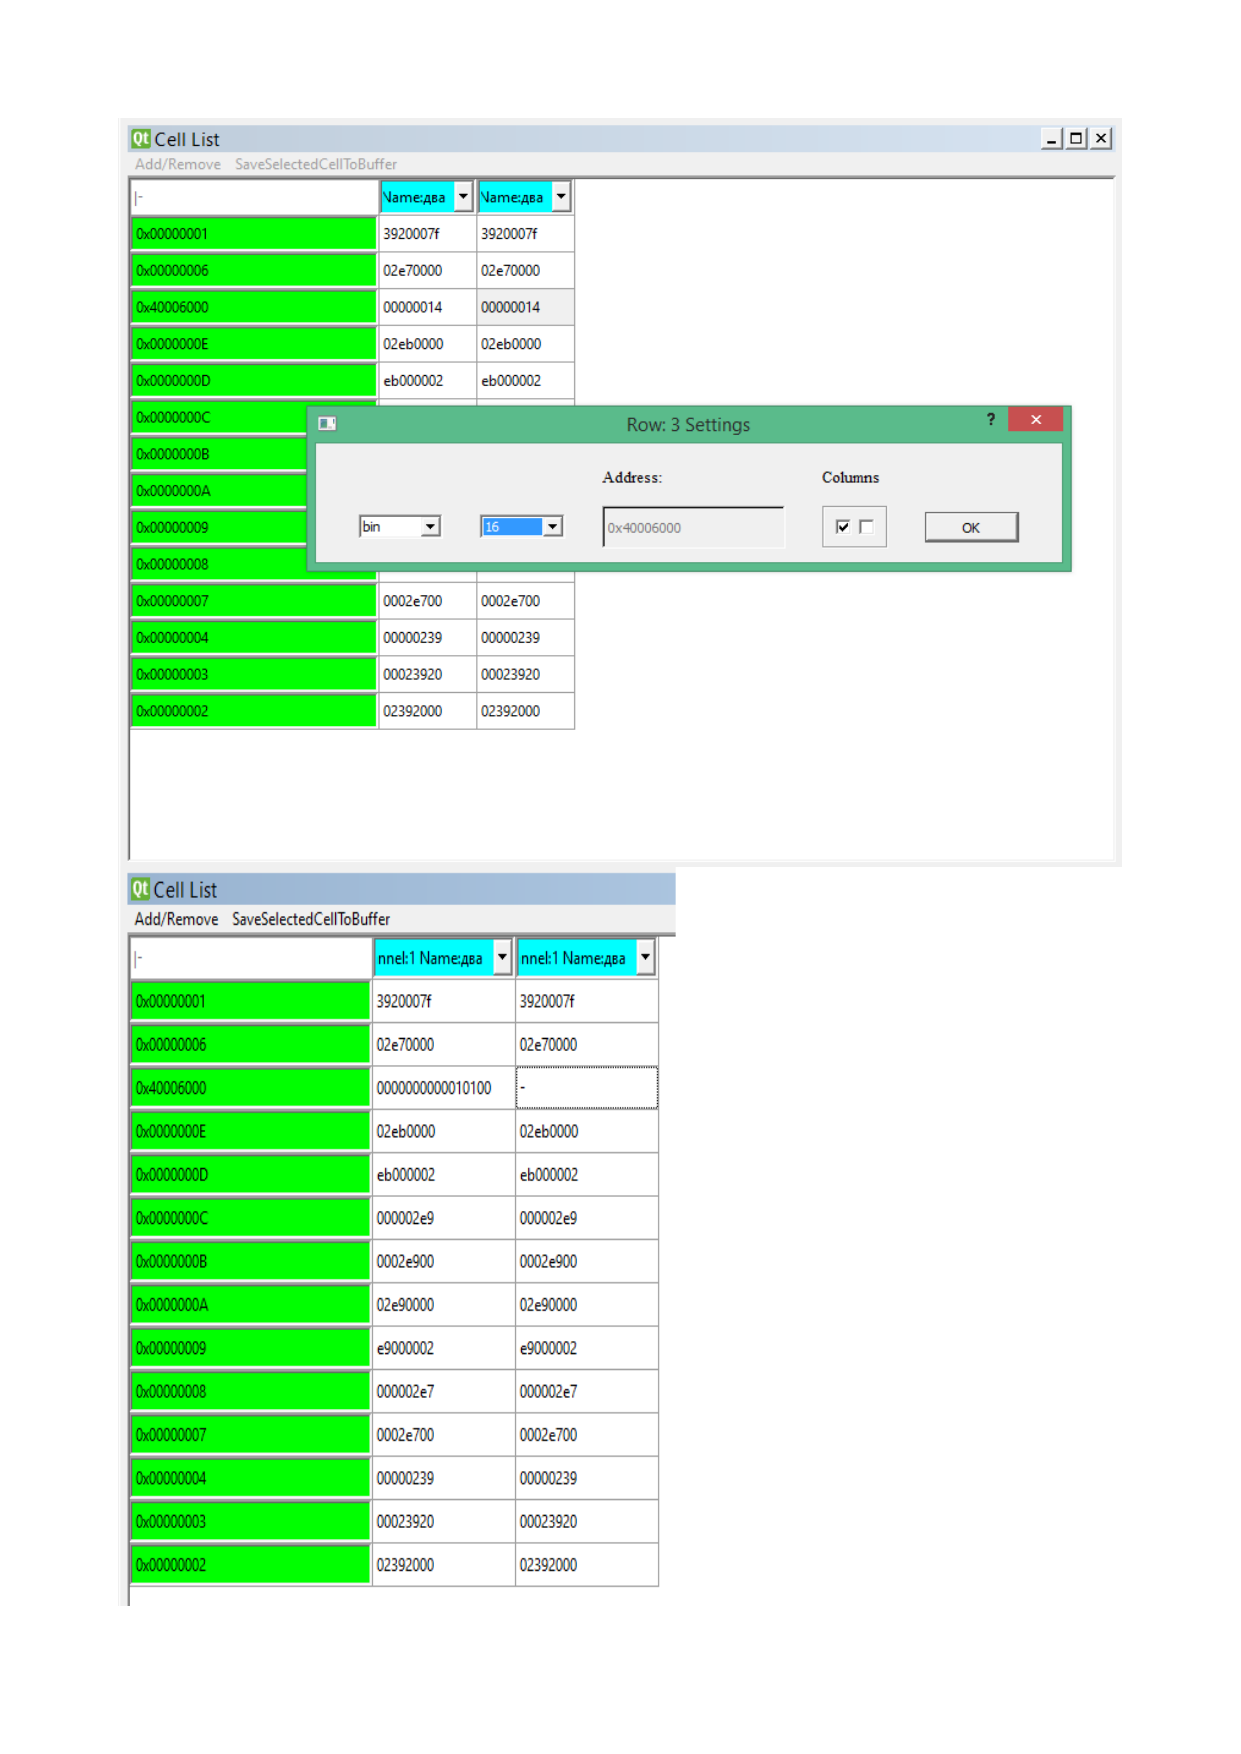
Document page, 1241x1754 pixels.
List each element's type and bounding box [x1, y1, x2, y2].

picture [118, 118, 1122, 1606]
